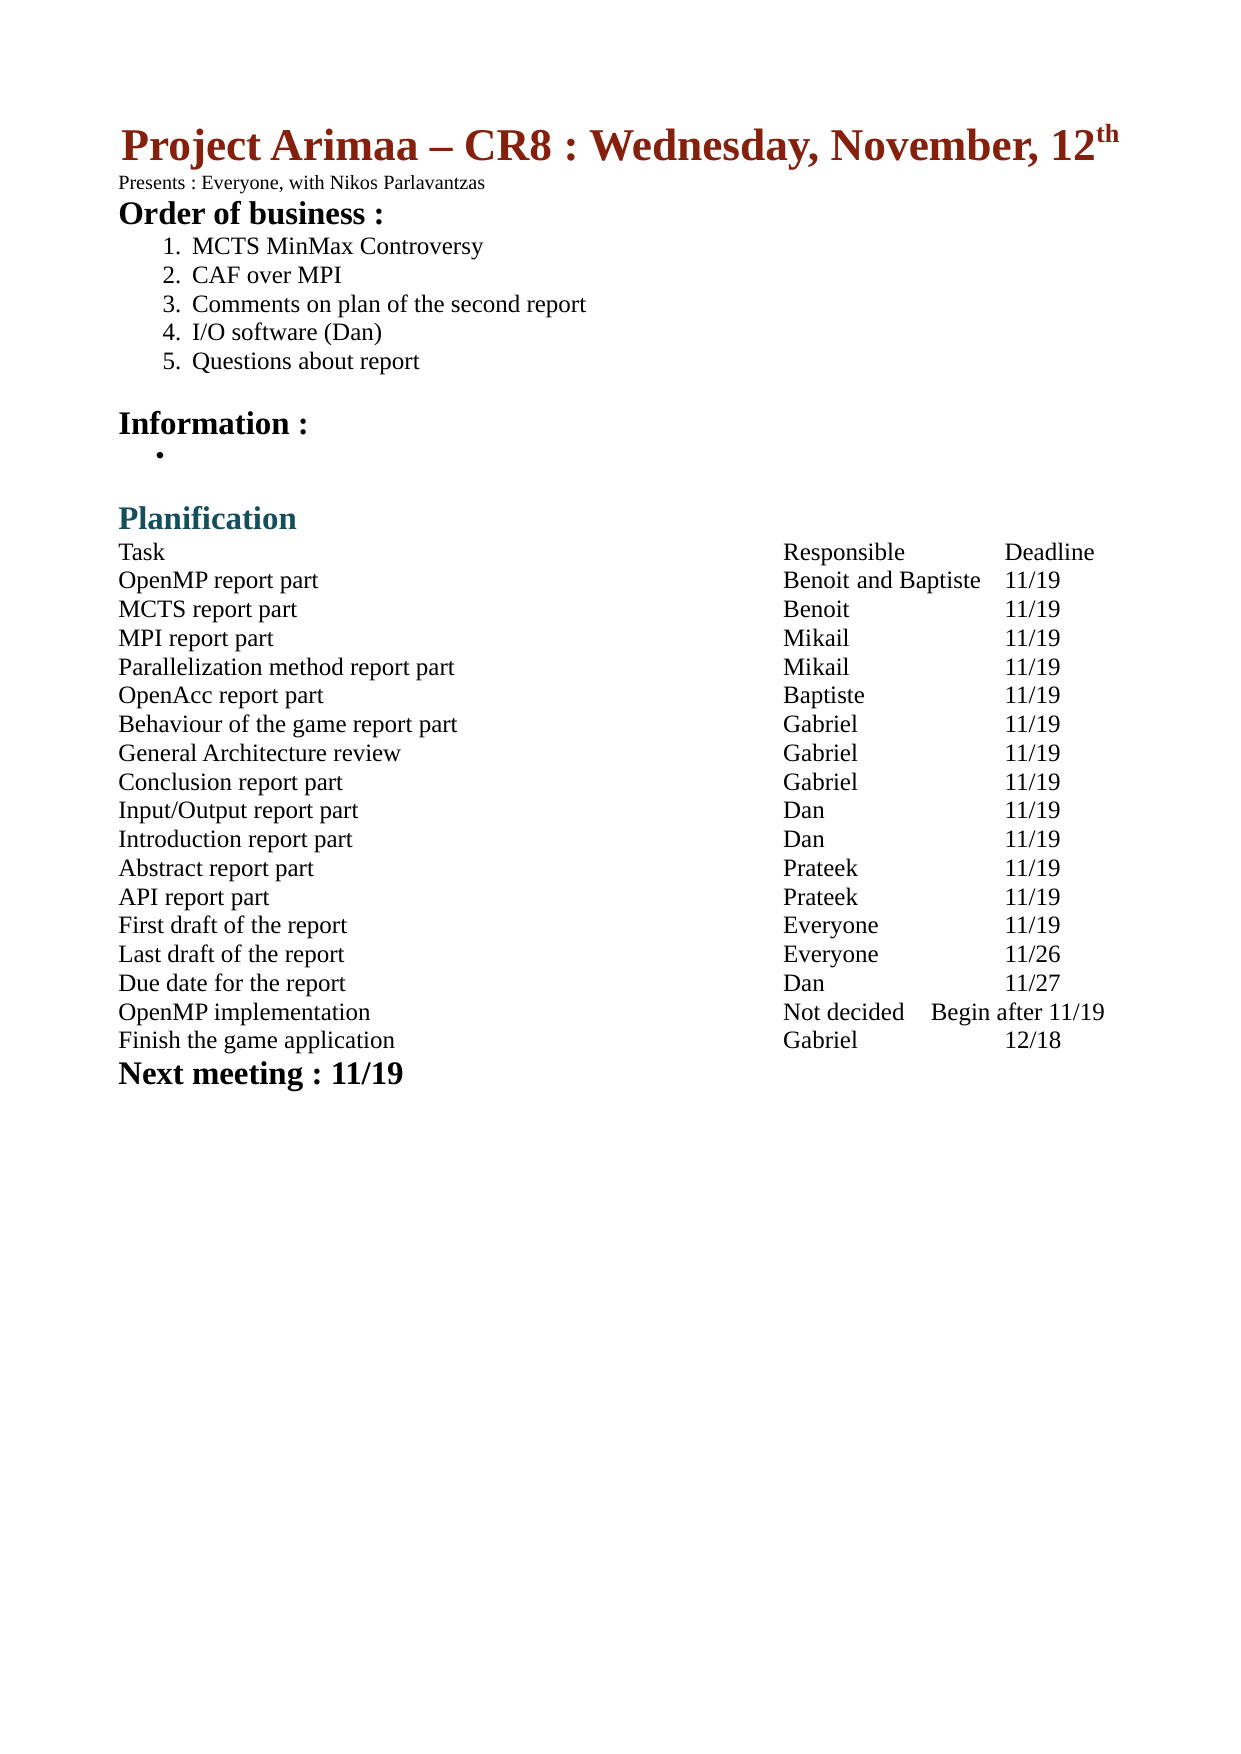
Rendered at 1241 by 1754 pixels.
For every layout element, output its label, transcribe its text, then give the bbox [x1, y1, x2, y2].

text General Architecture review Gabriel 11/19 [118, 738, 1122, 767]
list CAF over MPI [162, 260, 1122, 289]
text Conclusion report part Gabriel 11/19 [118, 767, 1122, 795]
text Project Arimaa – CR8 : Wednesday, November, 12th [118, 118, 1122, 170]
text OpenMP implementation Not decided Begin after 11/19 [118, 997, 1122, 1025]
text Due date for the report Dan 11/27 [118, 968, 1122, 997]
text Behaviour of the game report part Gabriel 11/19 [118, 709, 1122, 738]
text Input/Output report part Dan 11/19 [118, 795, 1122, 824]
text Presents : Everyone, with Nikos Parlavantzas [118, 170, 1122, 193]
list MCTS MinMax Controversy [162, 231, 1122, 260]
text Last draft of the report Everyone 11/26 [118, 939, 1122, 968]
text API report part Prateek 11/19 [118, 882, 1122, 910]
subtitle Order of business : [118, 193, 1122, 231]
text Parallelization method report part Mikail 11/19 [118, 652, 1122, 680]
subtitle Planification [118, 499, 1122, 537]
text First draft of the report Everyone 11/19 [118, 910, 1122, 939]
text Task Responsible Deadline [118, 537, 1122, 565]
text MPI report part Mikail 11/19 [118, 623, 1122, 652]
list I/O software (Dan) [162, 317, 1122, 346]
list Comments on plan of the second report [162, 289, 1122, 317]
text MCTS report part Benoit 11/19 [118, 594, 1122, 623]
text Introduction report part Dan 11/19 [118, 824, 1122, 853]
text Abstract report part Prateek 11/19 [118, 853, 1122, 882]
text OpenMP report part Benoit and Baptiste 11/19 [118, 565, 1122, 594]
subtitle Information : [118, 404, 1122, 441]
list Questions about report [162, 346, 1122, 375]
subtitle Finish the game application Gabriel 12/18 [118, 1025, 1122, 1054]
text OpenAcc report part Baptiste 11/19 [118, 680, 1122, 709]
subtitle Next meeting : 11/19 [118, 1054, 1122, 1092]
